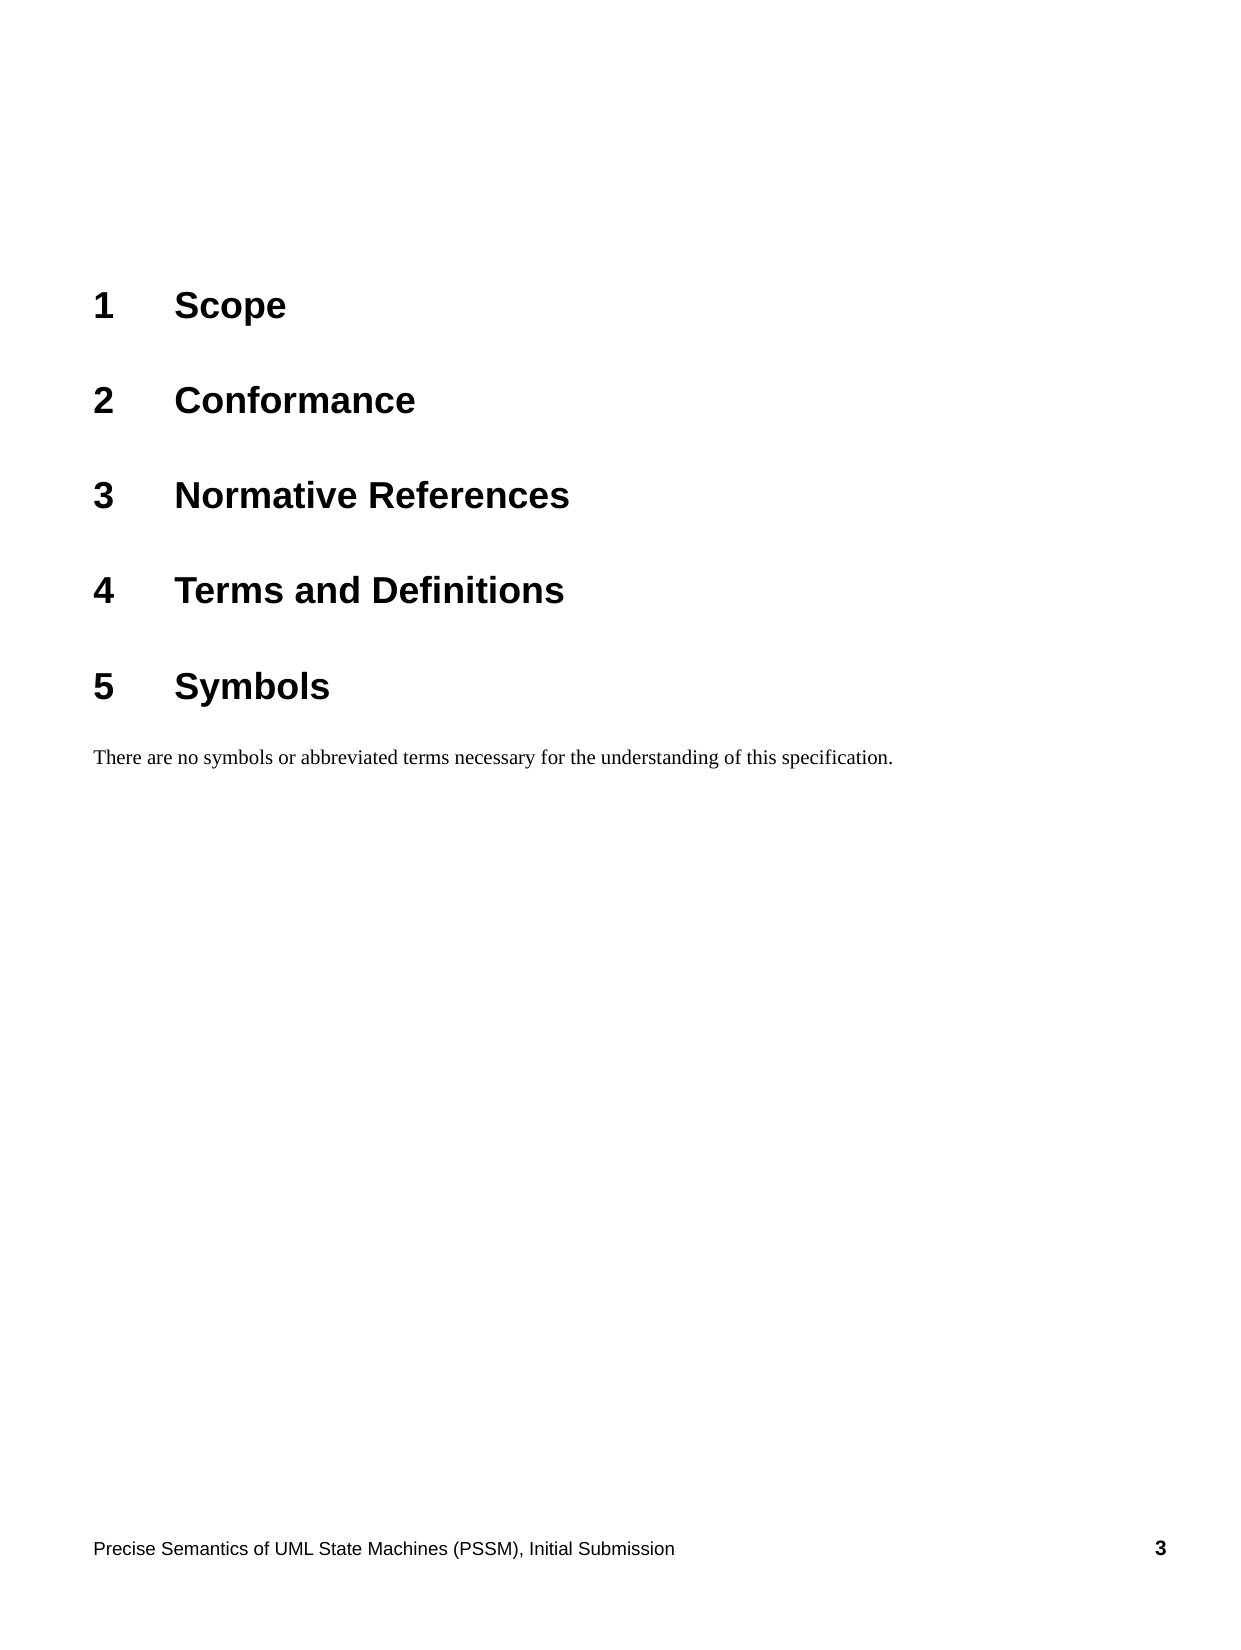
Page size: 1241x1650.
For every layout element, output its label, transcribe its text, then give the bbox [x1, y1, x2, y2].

subtitle Scope [93, 283, 1164, 326]
subtitle Normative References [93, 473, 1164, 517]
text There are no symbols or abbreviated terms necessary for the understanding of this specification. [93, 744, 1164, 769]
subtitle Conformance [93, 378, 1164, 421]
subtitle Terms and Definitions [93, 569, 1164, 612]
subtitle Symbols [93, 664, 1164, 707]
